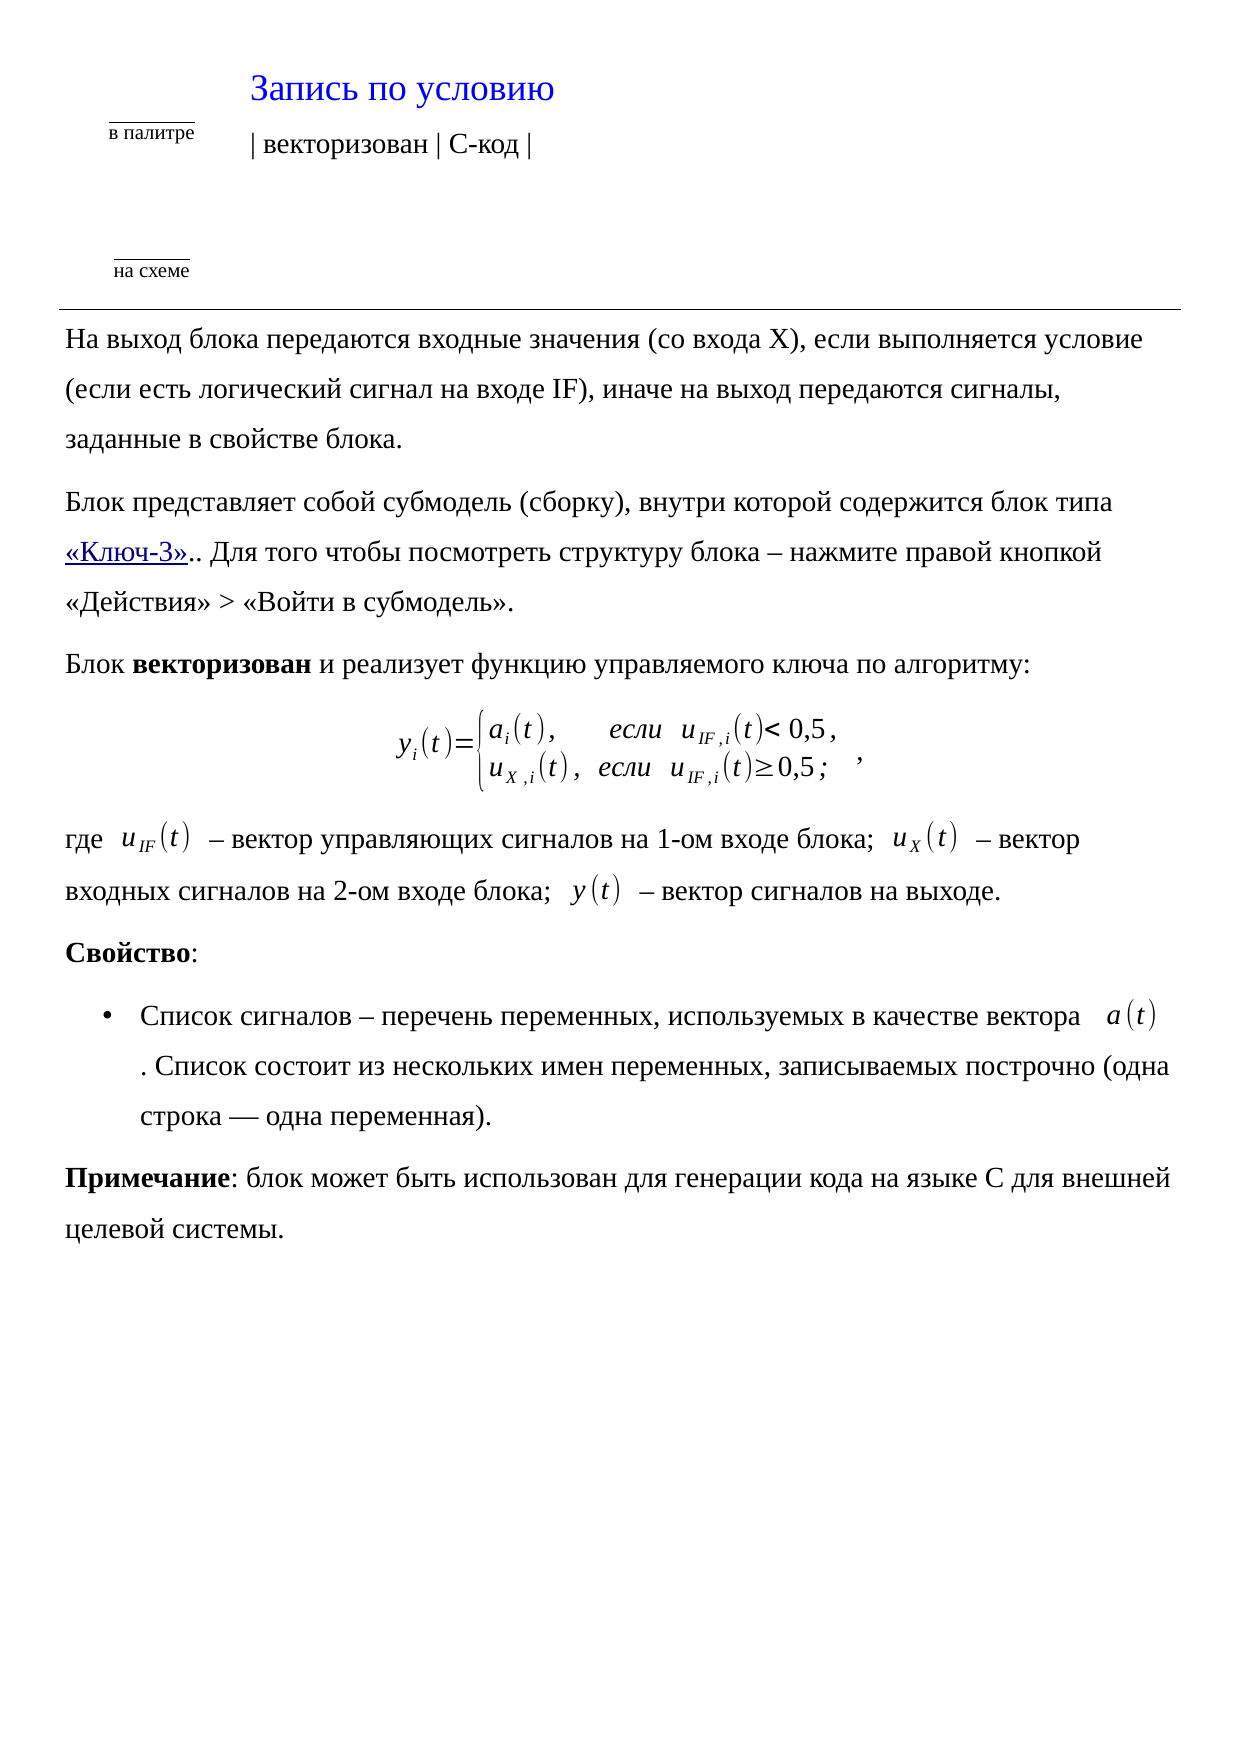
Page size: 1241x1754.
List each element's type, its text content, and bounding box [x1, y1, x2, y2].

table_header Запись по условию [244, 59, 1181, 114]
table_cell [244, 252, 1181, 309]
table_cell на схеме [59, 252, 244, 309]
table_cell в палитре [59, 114, 244, 171]
table_cell [59, 171, 244, 252]
table_cell На выход блока передаются входные значения (со входа X), если выполняется условие (если есть логический сигнал на входе IF), иначе на выход передаются сигналы, заданные в свойстве блока. Блок представляет собой субмодель (сборку), внутри которой содержится блок типа «Ключ-3».. Для того чтобы посмотреть структуру блока – нажмите правой кнопкой «Действия» > «Войти в субмодель». Блок векторизован и реализует функцию управляемого ключа по алгоритму: , где– вектор управляющих сигналов на 1-ом входе блока;– вектор входных сигналов на 2-ом входе блока;– вектор сигналов на выходе. Свойство: Список сигналов – перечень переменных, используемых в качестве вектора . Список состоит из нескольких имен переменных, записываемых построчно (одна строка — одна переменная). Примечание: блок может быть использован для генерации кода на языке C для внешней целевой системы. [59, 310, 1181, 1256]
table_cell [244, 171, 1181, 252]
table_header [59, 59, 244, 114]
table_cell | векторизован | C-код | [244, 114, 1181, 171]
